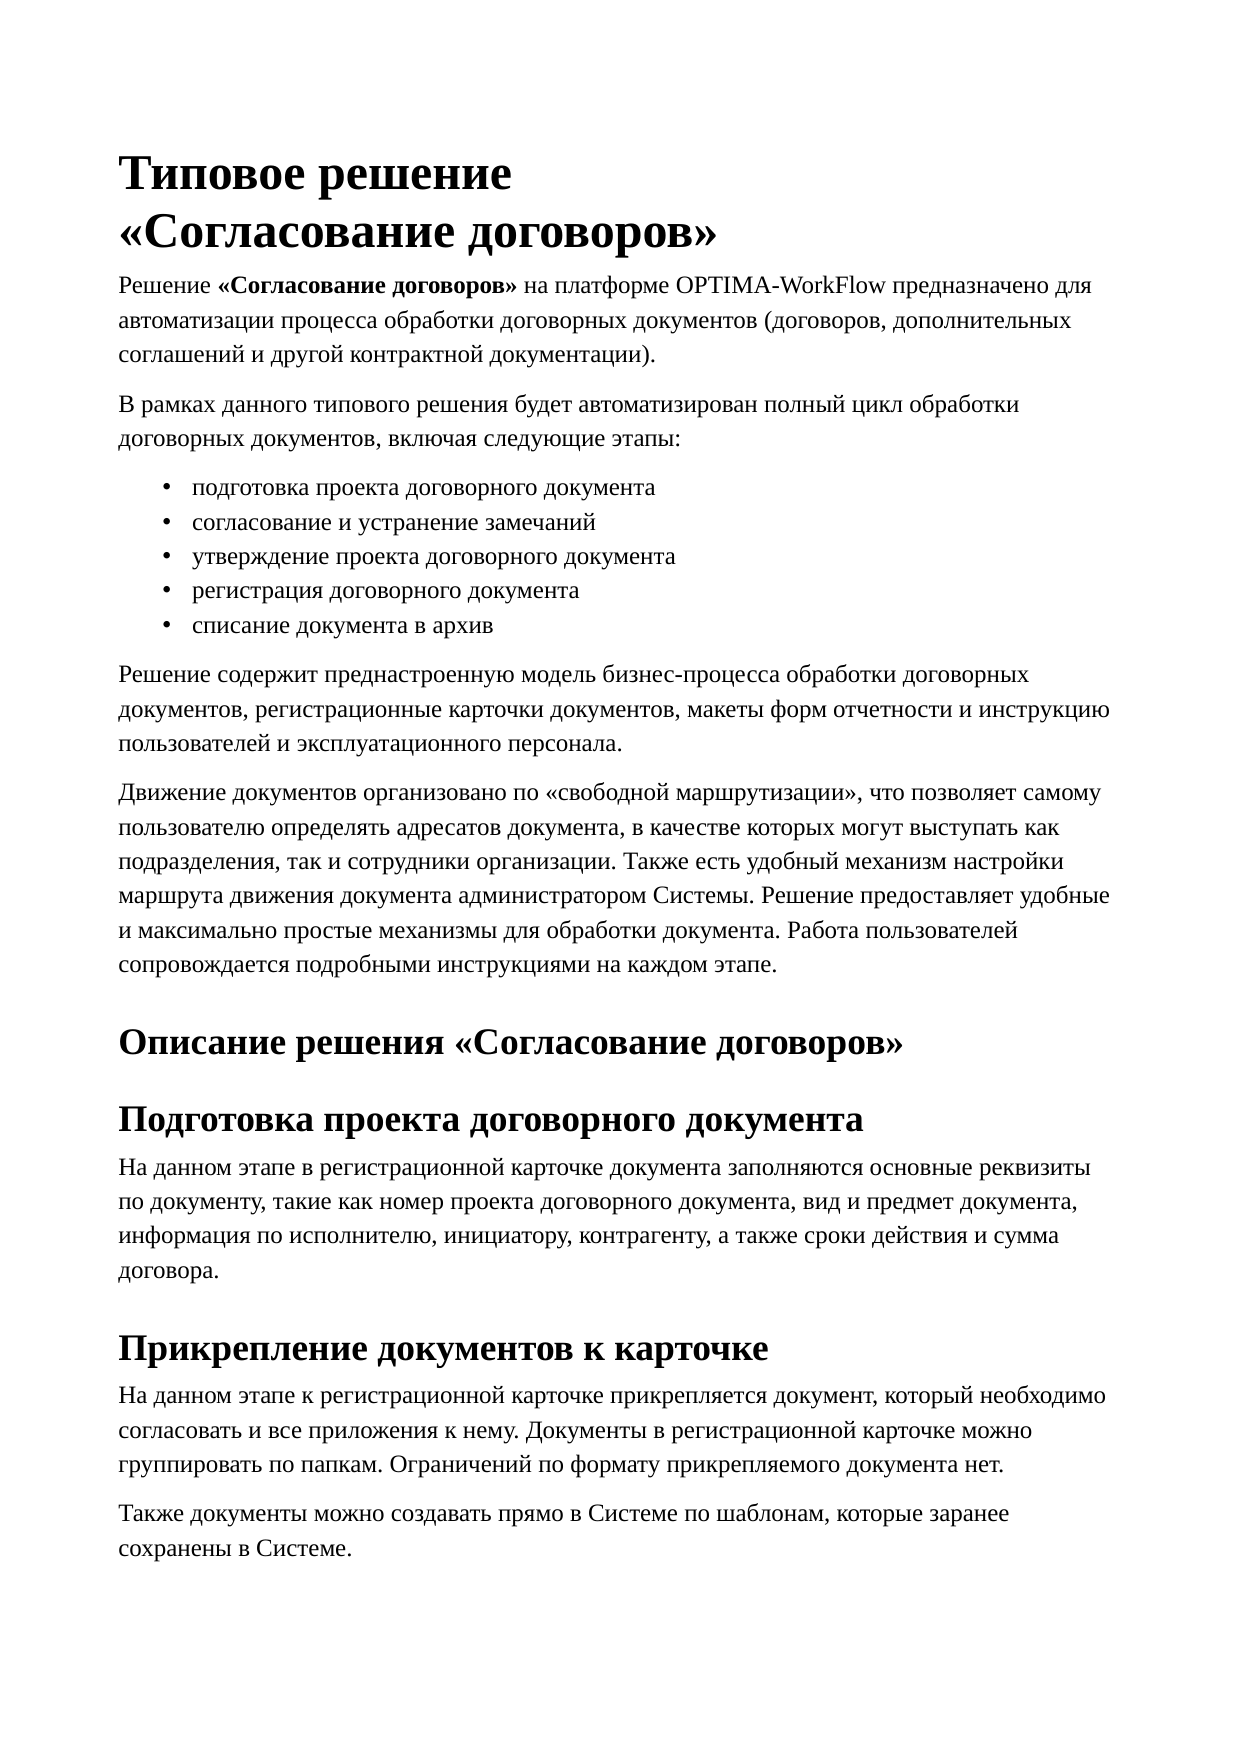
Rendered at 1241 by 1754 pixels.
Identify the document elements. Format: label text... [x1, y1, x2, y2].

text Также документы можно создавать прямо в Системе по шаблонам, которые заранее сохранены в Системе. [118, 1498, 1122, 1562]
list согласование и устранение замечаний [162, 507, 1122, 535]
list списание документа в архив [162, 610, 1122, 639]
subtitle Описание решения «Согласование договоров» [118, 1019, 1122, 1063]
list подготовка проекта договорного документа [162, 472, 1122, 501]
subtitle Типовое решение «Согласование договоров» [118, 143, 1122, 258]
text Решение «Согласование договоров» на платформе OPTIMA-WorkFlow предназначено для автоматизации процесса обработки договорных документов (договоров, дополнительных соглашений и другой контрактной документации). [118, 271, 1122, 368]
subtitle Подготовка проекта договорного документа [118, 1096, 1122, 1139]
subtitle Прикрепление документов к карточке [118, 1325, 1122, 1368]
text На данном этапе к регистрационной карточке прикрепляется документ, который необходимо согласовать и все приложения к нему. Документы в регистрационной карточке можно группировать по папкам. Ограничений по формату прикрепляемого документа нет. [118, 1381, 1122, 1478]
list регистрация договорного документа [162, 576, 1122, 604]
text Решение содержит преднастроенную модель бизнес-процесса обработки договорных документов, регистрационные карточки документов, макеты форм отчетности и инструкцию пользователей и эксплуатационного персонала. [118, 659, 1122, 757]
text В рамках данного типового решения будет автоматизирован полный цикл обработки договорных документов, включая следующие этапы: [118, 389, 1122, 452]
text На данном этапе в регистрационной карточке документа заполняются основные реквизиты по документу, такие как номер проекта договорного документа, вид и предмет документа, информация по исполнителю, инициатору, контрагенту, а также сроки действия и сумма договора. [118, 1152, 1122, 1284]
list утверждение проекта договорного документа [162, 541, 1122, 570]
text Движение документов организовано по «свободной маршрутизации», что позволяет самому пользователю определять адресатов документа, в качестве которых могут выступать как подразделения, так и сотрудники организации. Также есть удобный механизм настройки маршрута движения документа администратором Системы. Решение предоставляет удобные и максимально простые механизмы для обработки документа. Работа пользователей сопровождается подробными инструкциями на каждом этапе. [118, 777, 1122, 978]
